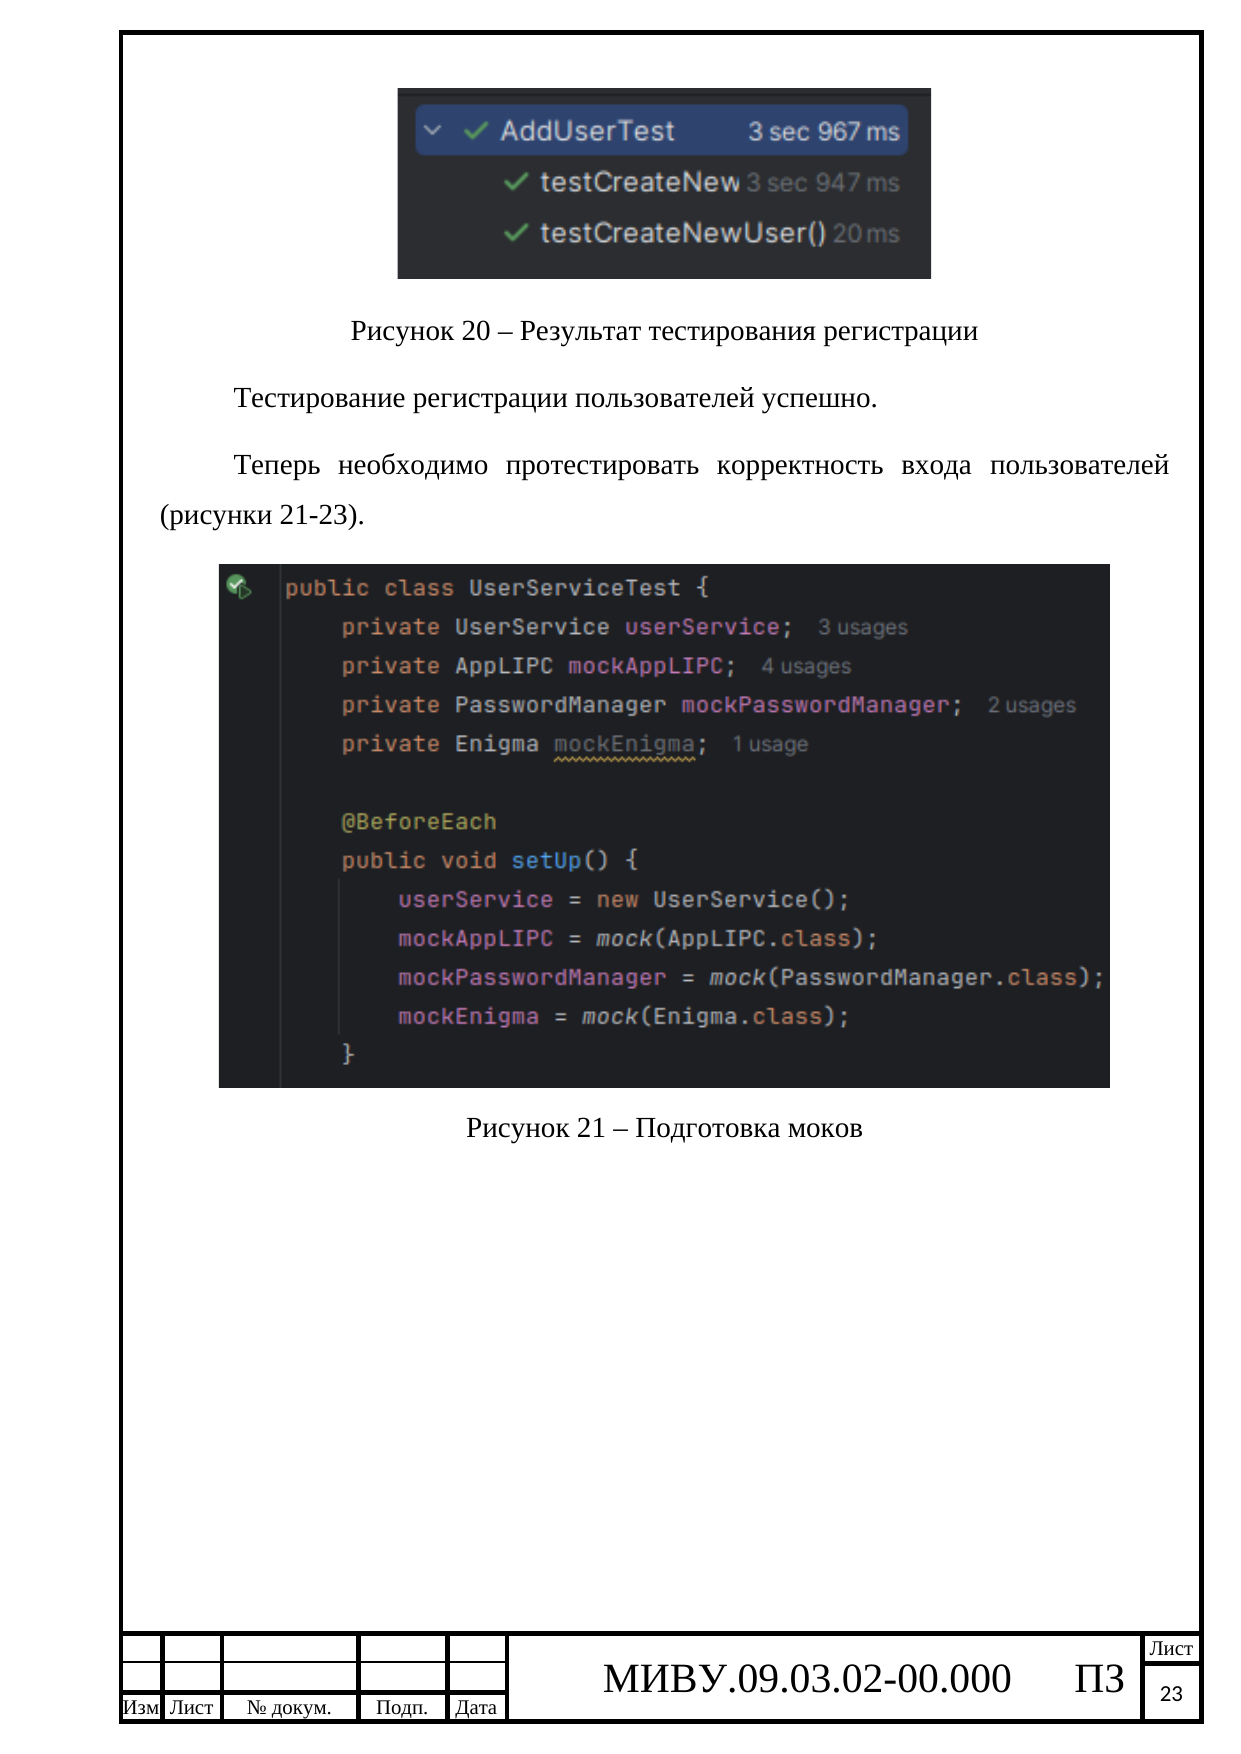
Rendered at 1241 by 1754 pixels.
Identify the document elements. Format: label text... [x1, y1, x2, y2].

picture [397, 88, 932, 279]
text Рисунок 21 – Подготовка моков [159, 624, 1169, 1143]
text Теперь необходимо протестировать корректность входа пользователей (рисунки 21-23). [159, 447, 1169, 531]
picture [218, 564, 1110, 1088]
text Тестирование регистрации пользователей успешно. [159, 380, 1169, 414]
text Рисунок 20 – Результат тестирования регистрации [159, 313, 1169, 347]
